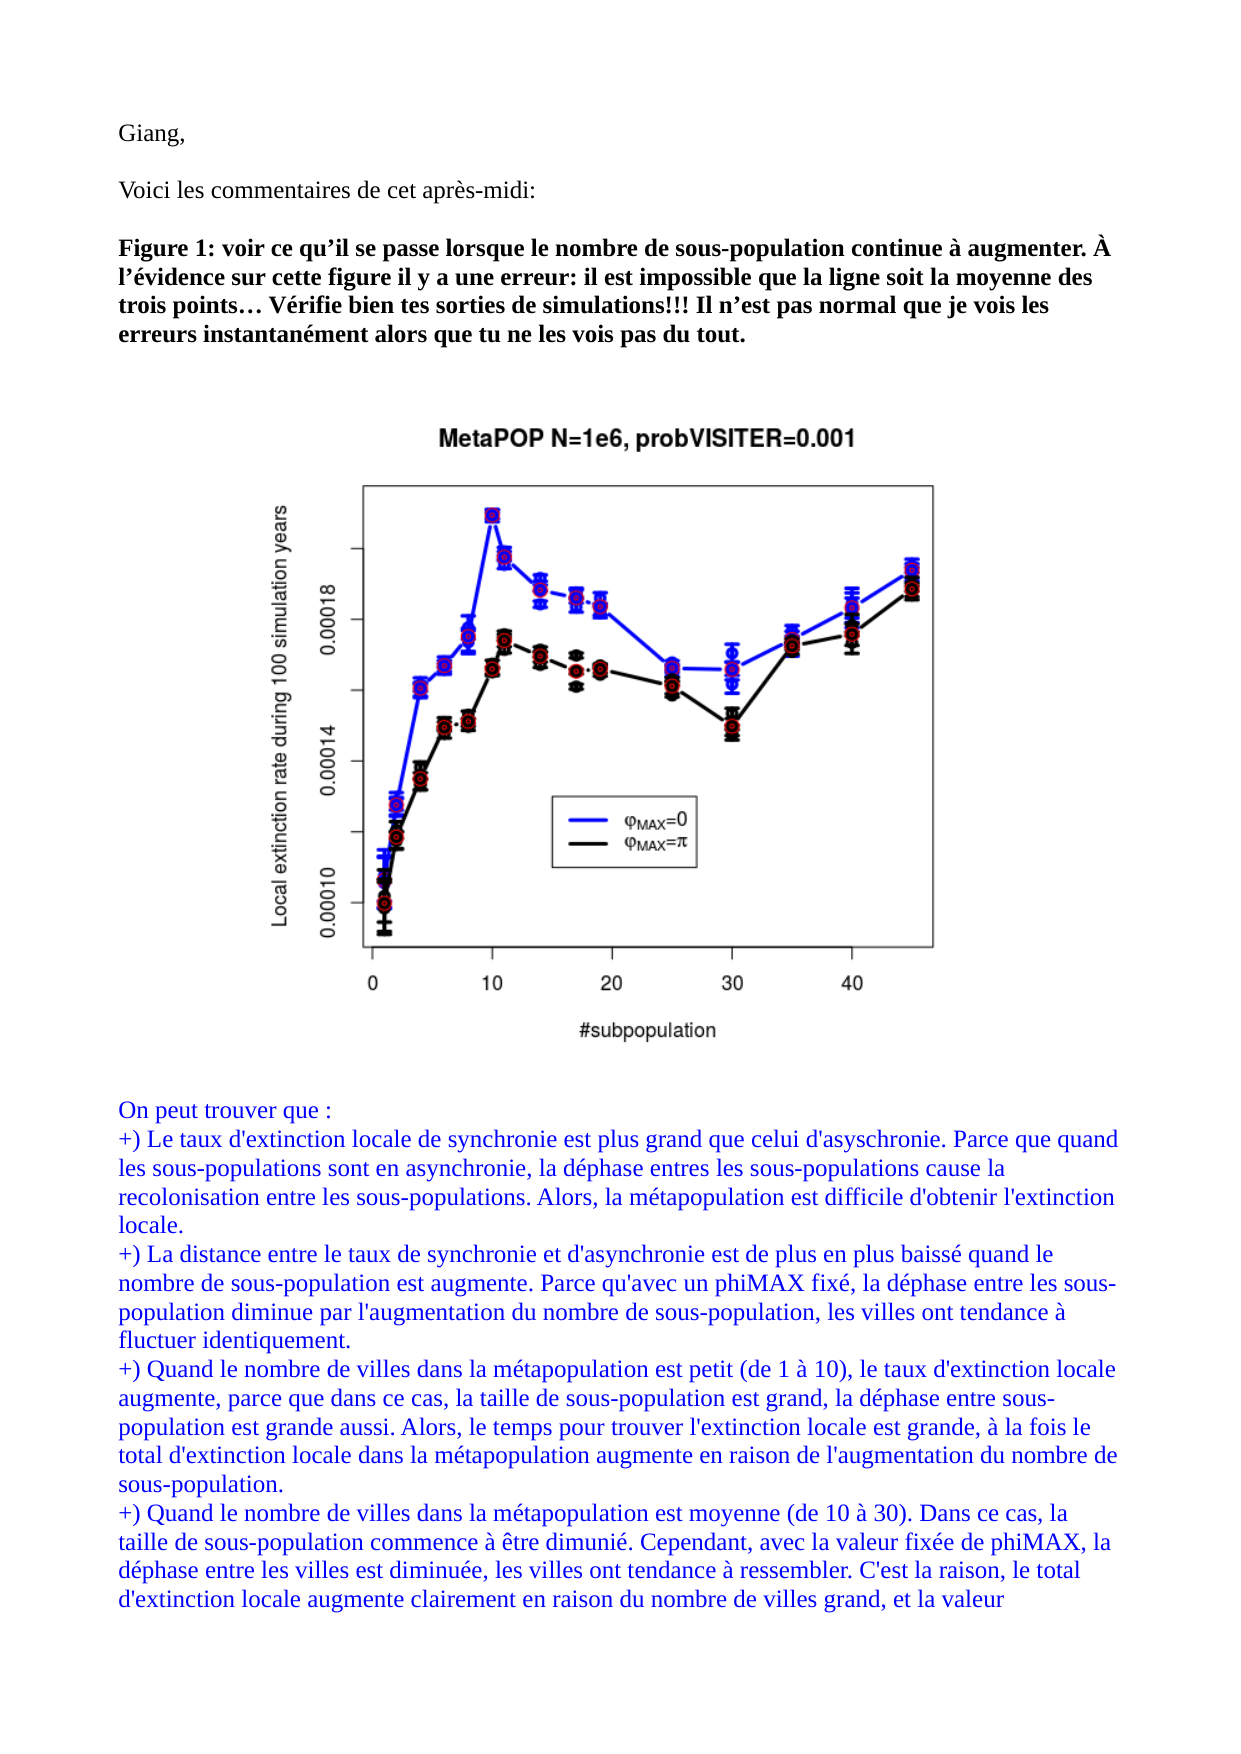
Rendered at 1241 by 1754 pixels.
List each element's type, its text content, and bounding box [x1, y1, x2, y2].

text Figure 1: voir ce qu’il se passe lorsque le nombre de sous-population continue à augmenter. À l’évidence sur cette figure il y a une erreur: il est impossible que la ligne soit la moyenne des trois points… Vérifie bien tes sorties de simulations!!! Il n’est pas normal que je vois les erreurs instantanément alors que tu ne les vois pas du tout. [118, 233, 1122, 348]
text +) La distance entre le taux de synchronie et d'asynchronie est de plus en plus baissé quand le nombre de sous-population est augmente. Parce qu'avec un phiMAX fixé, la déphase entre les sous-population diminue par l'augmentation du nombre de sous-population, les villes ont tendance à fluctuer identiquement. [118, 1239, 1122, 1354]
text +) Quand le nombre de villes dans la métapopulation est moyenne (de 10 à 30). Dans ce cas, la taille de sous-population commence à être dimunié. Cependant, avec la valeur fixée de phiMAX, la déphase entre les villes est diminuée, les villes ont tendance à ressembler. C'est la raison, le total d'extinction locale augmente clairement en raison du nombre de villes grand, et la valeur [118, 1498, 1122, 1613]
text Giang, [118, 118, 1122, 147]
text Voici les commentaires de cet après-midi: [118, 176, 1122, 204]
picture [269, 405, 971, 1057]
text +) Quand le nombre de villes dans la métapopulation est petit (de 1 à 10), le taux d'extinction locale augmente, parce que dans ce cas, la taille de sous-population est grand, la déphase entre sous-population est grande aussi. Alors, le temps pour trouver l'extinction locale est grande, à la fois le total d'extinction locale dans la métapopulation augmente en raison de l'augmentation du nombre de sous-population. [118, 1354, 1122, 1498]
text On peut trouver que : [118, 1096, 1122, 1124]
text +) Le taux d'extinction locale de synchronie est plus grand que celui d'asyschronie. Parce que quand les sous-populations sont en asynchronie, la déphase entres les sous-populations cause la recolonisation entre les sous-populations. Alors, la métapopulation est difficile d'obtenir l'extinction locale. [118, 1124, 1122, 1239]
